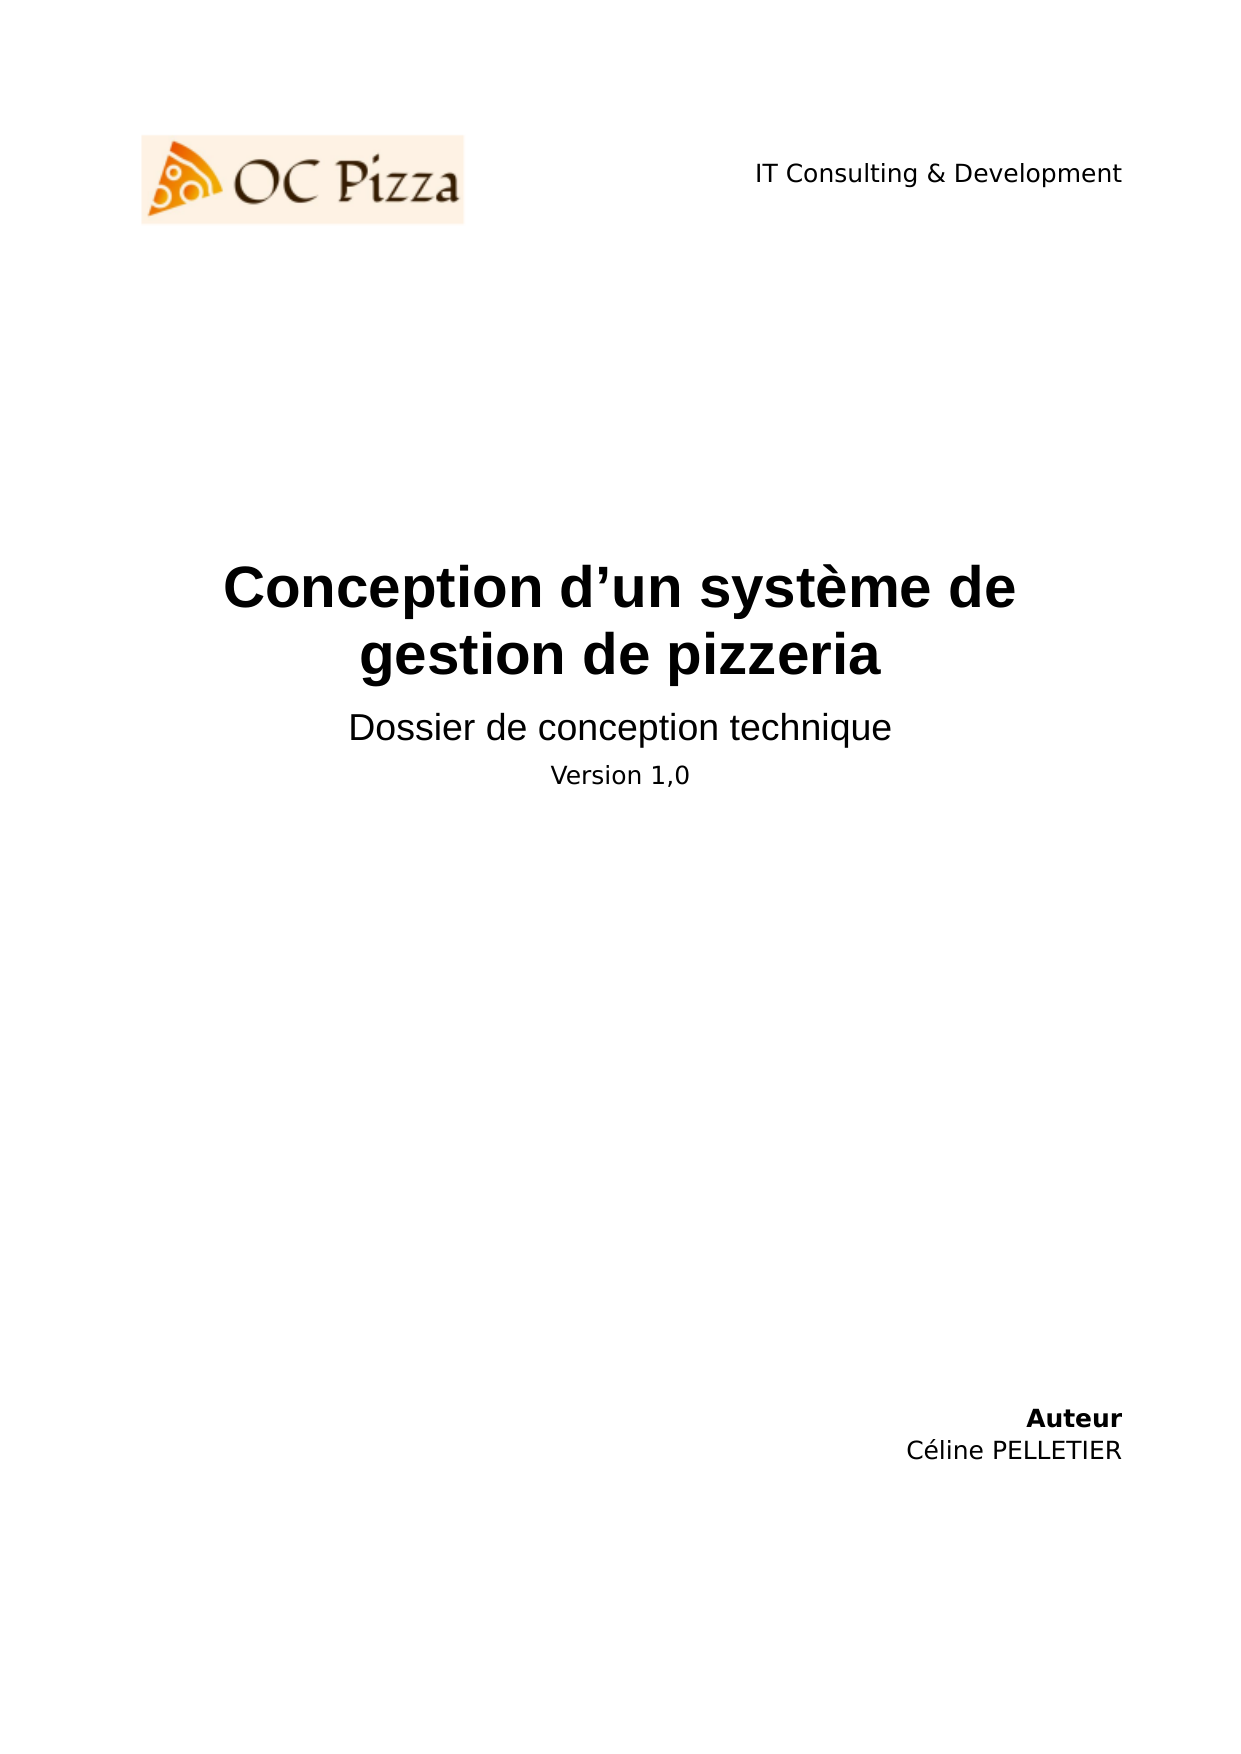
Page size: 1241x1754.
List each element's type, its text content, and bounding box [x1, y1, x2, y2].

picture [129, 129, 470, 232]
text IT Consulting & Development [470, 159, 1122, 188]
text Céline PELLETIER [118, 1436, 1122, 1466]
text Version 1,0 [118, 761, 1122, 790]
title Conception d’un système de gestion de pizzeria [118, 552, 1122, 687]
text Auteur [118, 1404, 1122, 1434]
subtitle Dossier de conception technique [118, 705, 1122, 748]
